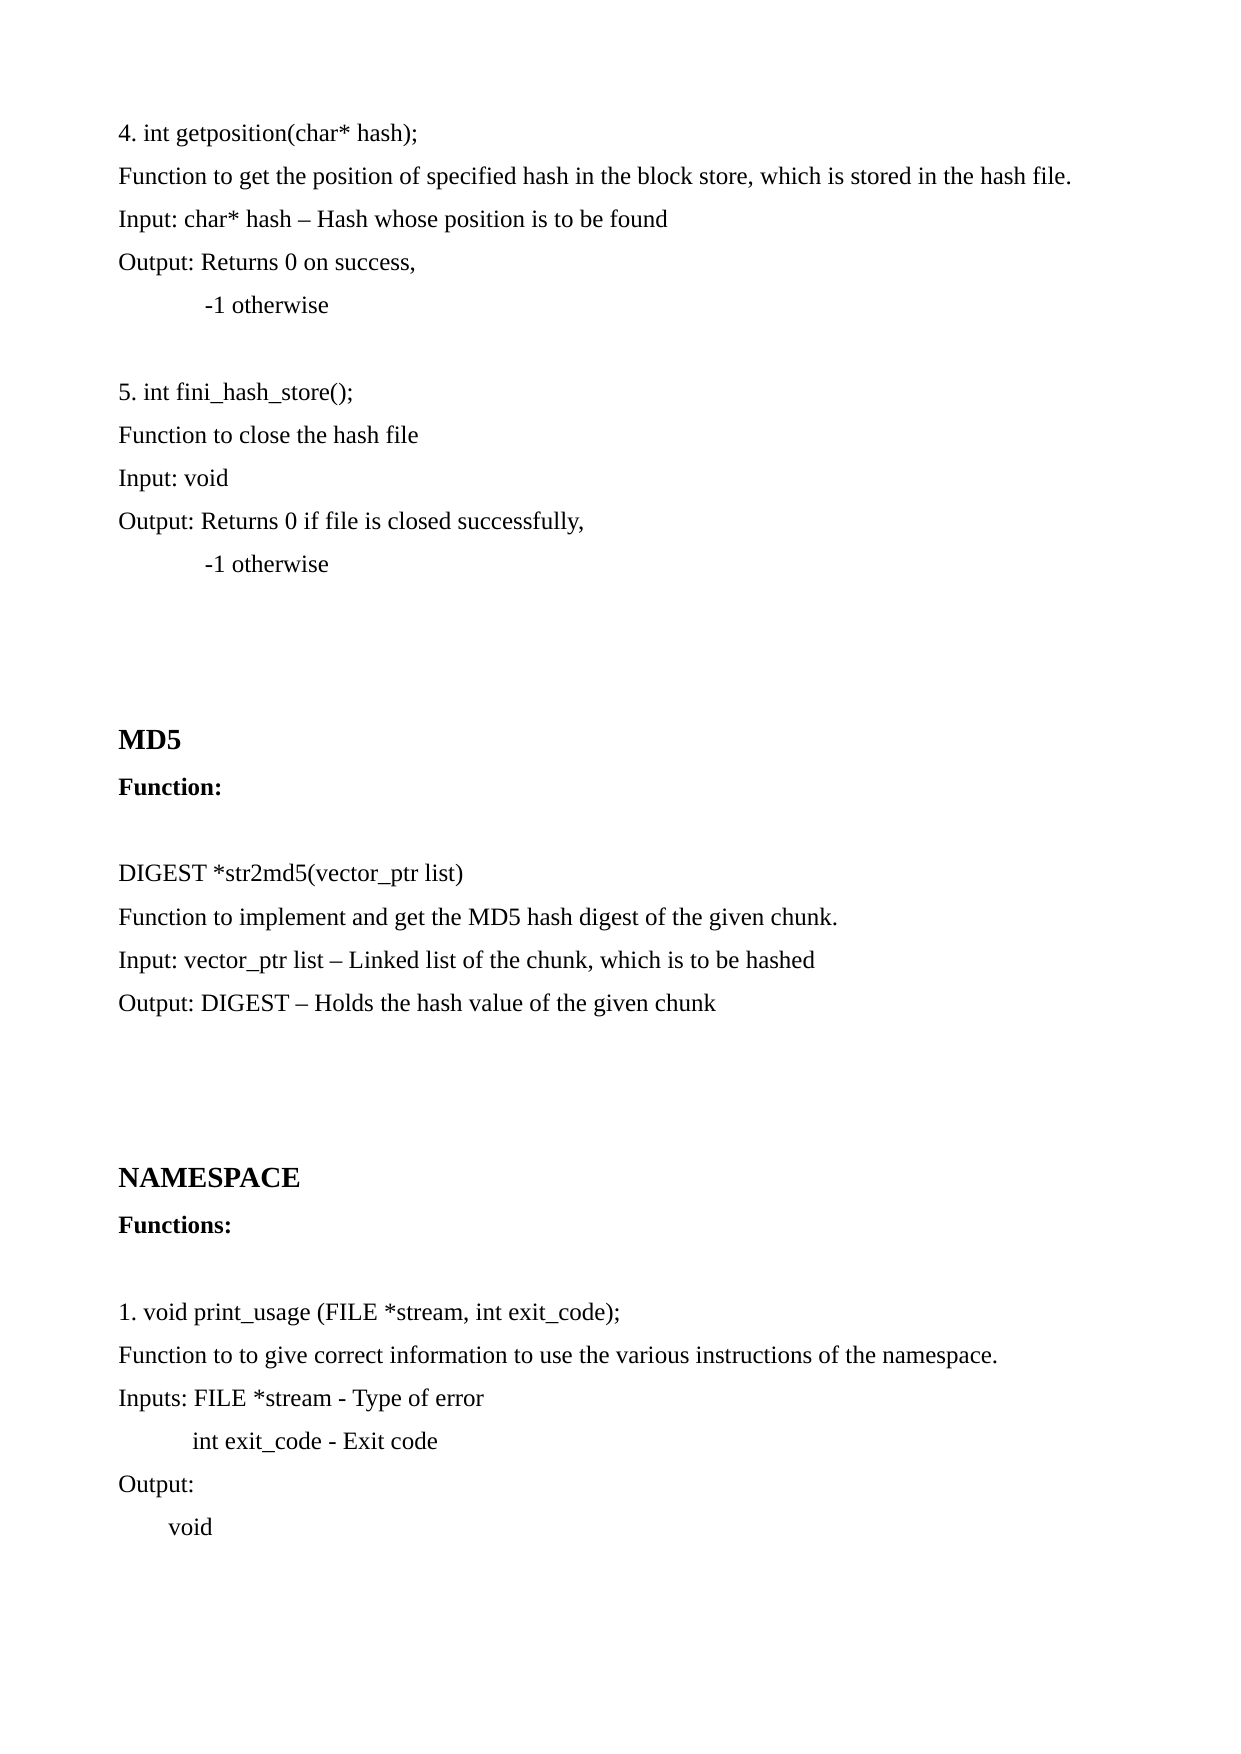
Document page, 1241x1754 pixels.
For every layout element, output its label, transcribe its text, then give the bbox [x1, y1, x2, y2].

text DIGEST *str2md5(vector_ptr list) [118, 858, 1122, 887]
text Output: DIGEST – Holds the hash value of the given chunk [118, 988, 1122, 1017]
text Output: Returns 0 if file is closed successfully, [118, 506, 1122, 535]
text 4. int getposition(char* hash); [118, 118, 1122, 147]
text Output: Returns 0 on success, [118, 247, 1122, 276]
text Output: [118, 1469, 1122, 1498]
text Inputs: FILE *stream - Type of error [118, 1383, 1122, 1412]
text Function to get the position of specified hash in the block store, which is stored in the hash file. [118, 161, 1122, 190]
text -1 otherwise [118, 291, 1122, 319]
text int exit_code - Exit code [118, 1426, 1122, 1455]
text Function: [118, 772, 1122, 801]
text Input: void [118, 463, 1122, 492]
text 5. int fini_hash_store(); [118, 377, 1122, 406]
text Function to implement and get the MD5 hash digest of the given chunk. [118, 902, 1122, 930]
text Function to to give correct information to use the various instructions of the namespace. [118, 1340, 1122, 1369]
text Input: char* hash – Hash whose position is to be found [118, 204, 1122, 233]
text MD5 [118, 722, 1122, 755]
text Input: vector_ptr list – Linked list of the chunk, which is to be hashed [118, 945, 1122, 973]
text 1. void print_usage (FILE *stream, int exit_code); [118, 1297, 1122, 1326]
text Functions: [118, 1211, 1122, 1239]
text -1 otherwise [118, 549, 1122, 578]
text NAMESPACE [118, 1160, 1122, 1194]
text void [118, 1512, 1122, 1541]
text Function to close the hash file [118, 420, 1122, 449]
